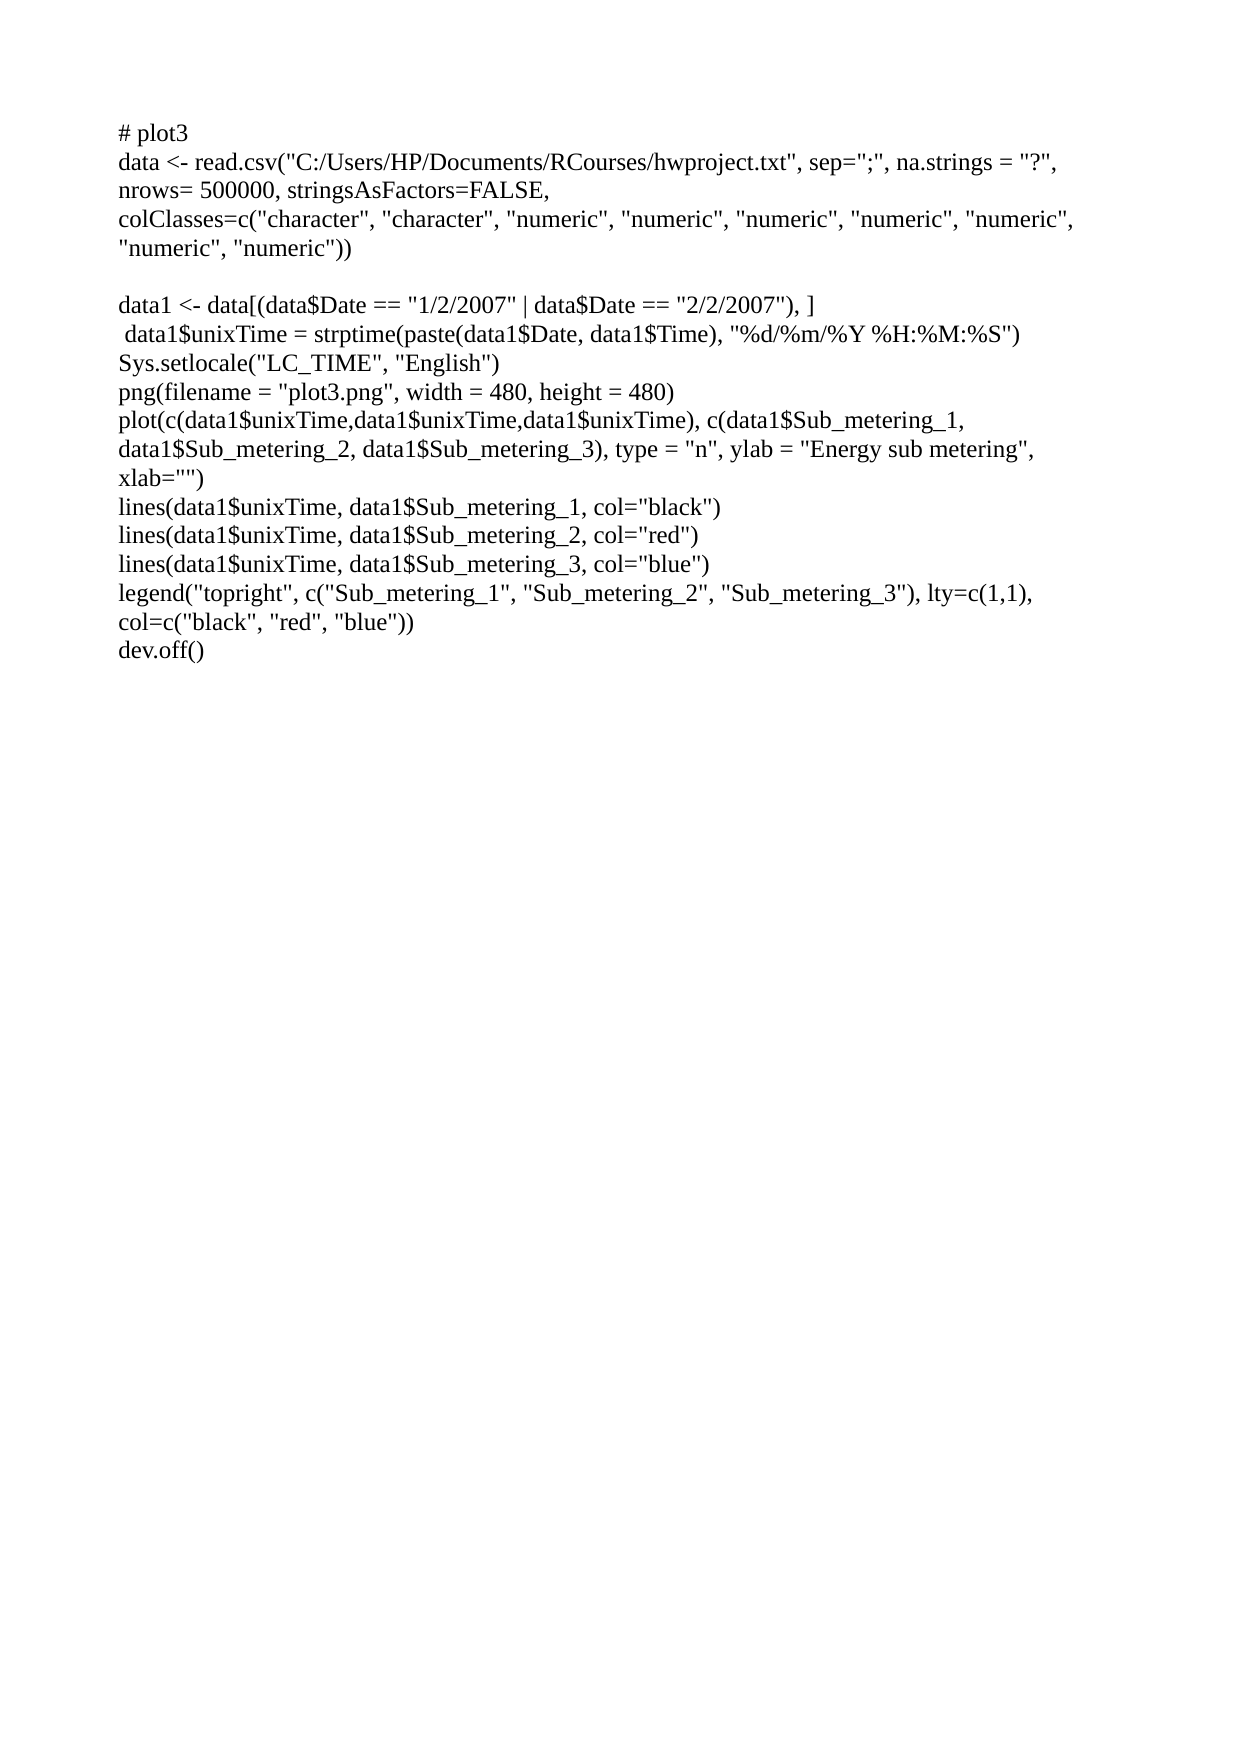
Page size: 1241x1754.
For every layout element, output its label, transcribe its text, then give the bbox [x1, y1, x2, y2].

text # plot3 [118, 118, 1122, 147]
text legend("topright", c("Sub_metering_1", "Sub_metering_2", "Sub_metering_3"), lty=c(1,1), col=c("black", "red", "blue")) [118, 578, 1122, 636]
text lines(data1$unixTime, data1$Sub_metering_3, col="blue") [118, 549, 1122, 578]
text data1$unixTime = strptime(paste(data1$Date, data1$Time), "%d/%m/%Y %H:%M:%S") [118, 319, 1122, 348]
text png(filename = "plot3.png", width = 480, height = 480) [118, 377, 1122, 406]
text data1 <- data[(data$Date == "1/2/2007" | data$Date == "2/2/2007"), ] [118, 291, 1122, 319]
text plot(c(data1$unixTime,data1$unixTime,data1$unixTime), c(data1$Sub_metering_1, data1$Sub_metering_2, data1$Sub_metering_3), type = "n", ylab = "Energy sub metering", xlab="") [118, 406, 1122, 492]
text colClasses=c("character", "character", "numeric", "numeric", "numeric", "numeric", "numeric", "numeric", "numeric")) [118, 204, 1122, 262]
text lines(data1$unixTime, data1$Sub_metering_2, col="red") [118, 521, 1122, 549]
text Sys.setlocale("LC_TIME", "English") [118, 348, 1122, 377]
text dev.off() [118, 636, 1122, 664]
text lines(data1$unixTime, data1$Sub_metering_1, col="black") [118, 492, 1122, 521]
text data <- read.csv("C:/Users/HP/Documents/RCourses/hwproject.txt", sep=";", na.strings = "?", nrows= 500000, stringsAsFactors=FALSE, [118, 147, 1122, 204]
